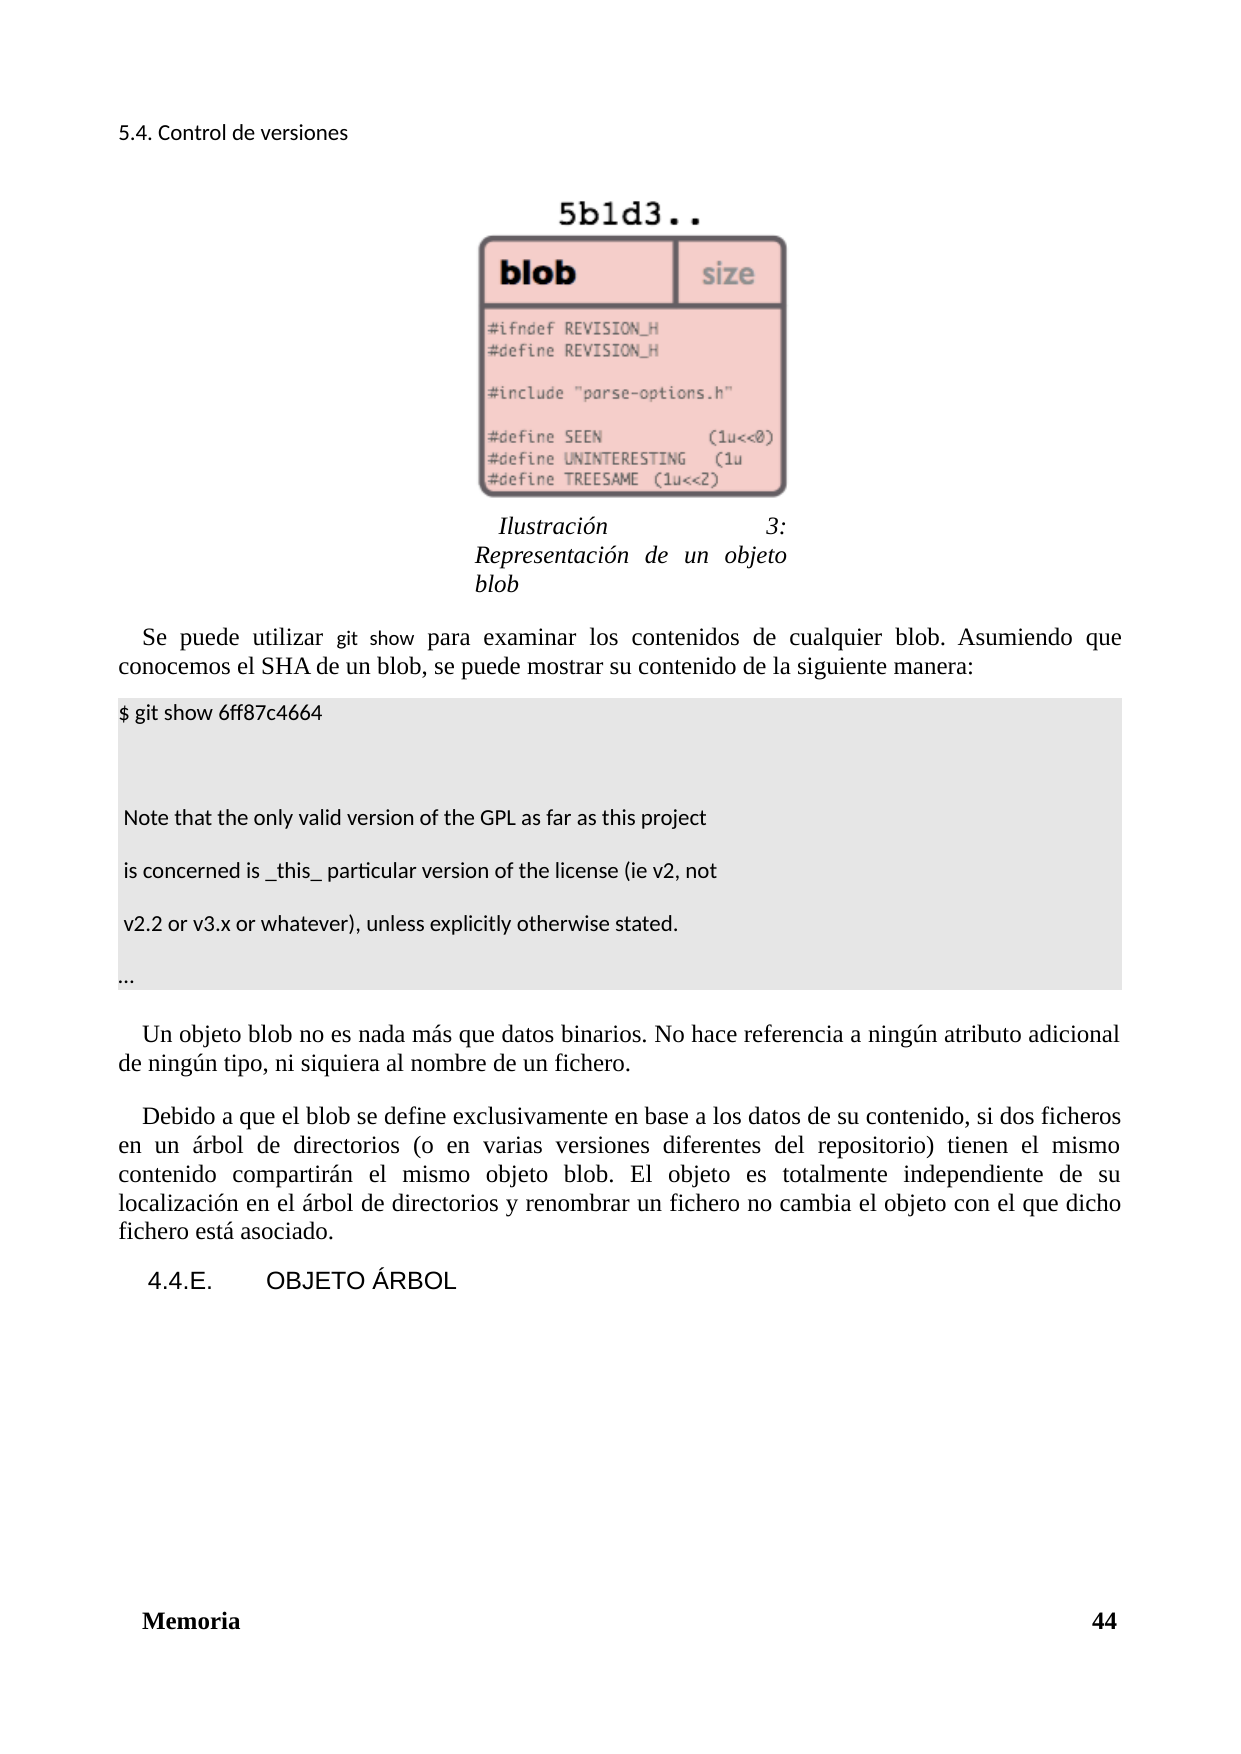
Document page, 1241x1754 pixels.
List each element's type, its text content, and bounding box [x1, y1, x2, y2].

text v2.2 or v3.x or whatever), unless explicitly otherwise stated. [118, 909, 1122, 937]
subtitle Objeto árbol [148, 1266, 1122, 1295]
text … [118, 962, 1122, 990]
text Un objeto blob no es nada más que datos binarios. No hace referencia a ningún atributo adicional de ningún tipo, ni siquiera al nombre de un fichero. [118, 1019, 1122, 1076]
picture [474, 189, 790, 512]
text Note that the only valid version of the GPL as far as this project [118, 803, 1122, 831]
text $ git show 6ff87c4664 [118, 698, 1122, 726]
text Debido a que el blob se define exclusivamente en base a los datos de su contenido, si dos ficheros en un árbol de directorios (o en varias versiones diferentes del repositorio) tienen el mismo contenido compartirán el mismo objeto blob. El objeto es totalmente independiente de su localización en el árbol de directorios y renombrar un fichero no cambia el objeto con el que dicho fichero está asociado. [118, 1101, 1122, 1245]
text Se puede utilizar git show para examinar los contenidos de cualquier blob. Asumiendo que conocemos el SHA de un blob, se puede mostrar su contenido de la siguiente manera: [118, 622, 1122, 680]
text is concerned is _this_ particular version of the license (ie v2, not [118, 856, 1122, 884]
text Ilustración 3: Representación de un objeto blob [474, 512, 789, 597]
